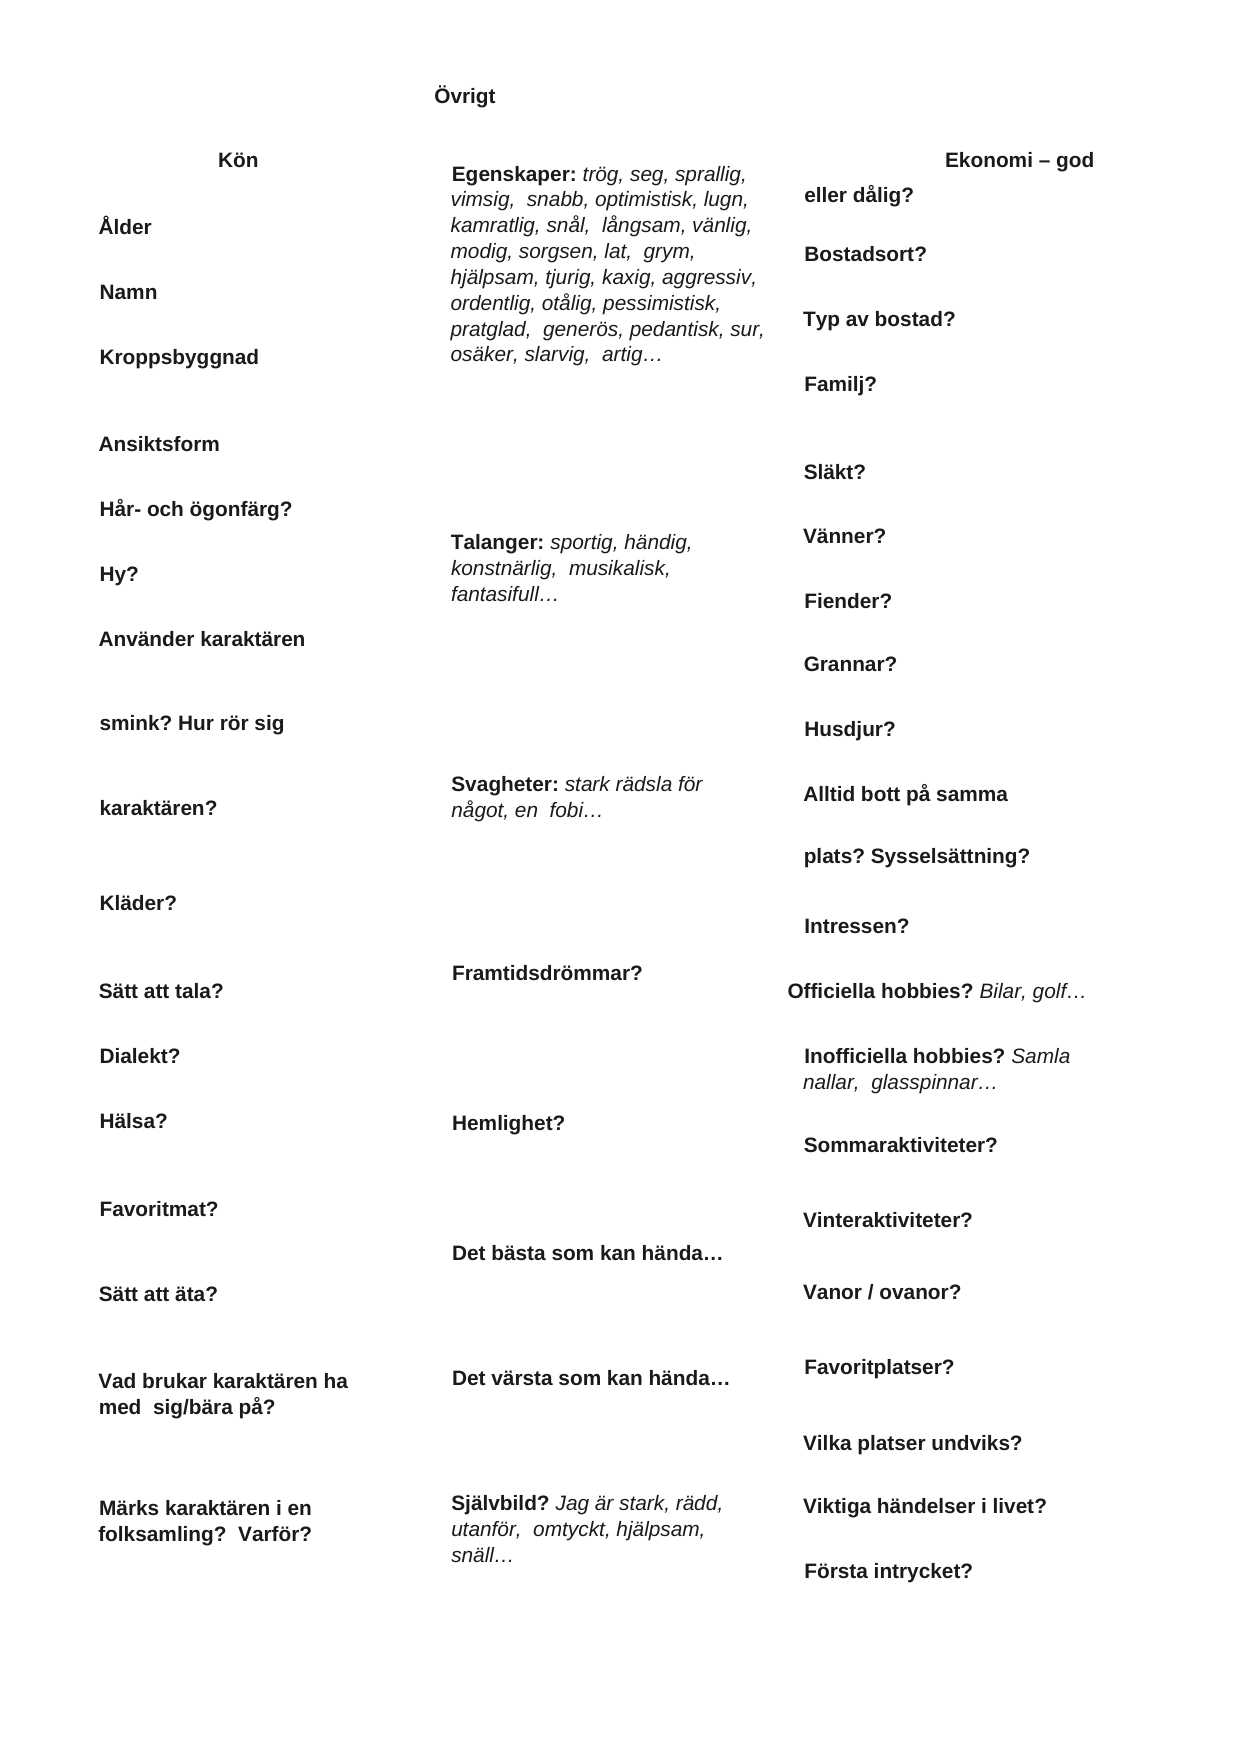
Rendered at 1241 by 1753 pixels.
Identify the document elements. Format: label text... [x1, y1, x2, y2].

text Viktiga händelser i livet? [803, 1493, 1105, 1517]
text Psykiskt – inuti [434, 108, 727, 146]
text Vinteraktiviteter? [803, 1208, 1105, 1232]
text Självbild? Jag är stark, rädd, utanför, omtyckt, hjälpsam, snäll… [451, 1491, 760, 1567]
text Hemlighet? [452, 1111, 769, 1135]
text Dialekt? [99, 1044, 434, 1068]
text Sätt att tala? [99, 979, 434, 1003]
text Svagheter: stark rädsla för något, en fobi… [451, 772, 760, 822]
text Inofficiella hobbies? Samla nallar, glasspinnar… [803, 1044, 1099, 1093]
text Släkt? [803, 459, 1105, 483]
text Egenskaper: trög, seg, sprallig, vimsig, snabb, optimistisk, lugn, kamratlig, snål, långsam, vänlig, modig, sorgsen, lat, grym, hjälpsam, tjurig, kaxig, aggressiv, ordentlig, otålig, pessimistisk, pratglad, generös, pedantisk, sur, osäker, slarvig, artig… [450, 161, 769, 366]
text Vilka platser undviks? [803, 1430, 1105, 1454]
text Använder karaktären smink? Hur rör sig karaktären? [98, 627, 352, 819]
text Fiender? [804, 589, 1105, 613]
text Ålder [98, 215, 434, 239]
text Vad brukar karaktären ha med sig/bära på? [98, 1369, 373, 1419]
text Grannar? [803, 652, 1105, 676]
text Favoritmat? [99, 1196, 434, 1220]
text Hår- och ögonfärg? [99, 497, 434, 521]
text Hälsa? [99, 1108, 434, 1132]
text Ansiktsform [98, 432, 434, 456]
text Märks karaktären i en folksamling? Varför? [98, 1496, 406, 1545]
text Husdjur? [804, 717, 1105, 741]
text Officiella hobbies? Bilar, golf… [769, 979, 1105, 1003]
text Talanger: sportig, händig, konstnärlig, musikalisk, fantasifull… [451, 530, 769, 606]
text Familj? [804, 372, 1105, 396]
text Intressen? [804, 914, 1105, 938]
text Det värsta som kan hända… [452, 1366, 769, 1390]
text Alltid bott på samma plats? Sysselsättning? [803, 782, 1046, 868]
text Fysiskt – utanpå Kön [99, 84, 382, 174]
text Framtidsdrömmar? [452, 961, 769, 984]
text Namn [99, 279, 434, 303]
text Övrigt [434, 84, 769, 108]
text Första intrycket? [804, 1558, 1105, 1582]
text Kläder? [99, 891, 434, 915]
text Sommaraktiviteter? [803, 1132, 1105, 1156]
text Bostadsort? [804, 242, 1105, 266]
text Vanor / ovanor? [803, 1280, 1105, 1304]
text Sätt att äta? [99, 1282, 434, 1306]
text Favoritplatser? [804, 1355, 1105, 1379]
text Socialt – omkring Ekonomi – god eller dålig? [804, 84, 1096, 206]
text Typ av bostad? [803, 307, 1105, 331]
text Vänner? [803, 524, 1105, 548]
text Kroppsbyggnad [99, 344, 434, 368]
text Det bästa som kan hända… [452, 1240, 769, 1264]
text Hy? [99, 562, 434, 586]
